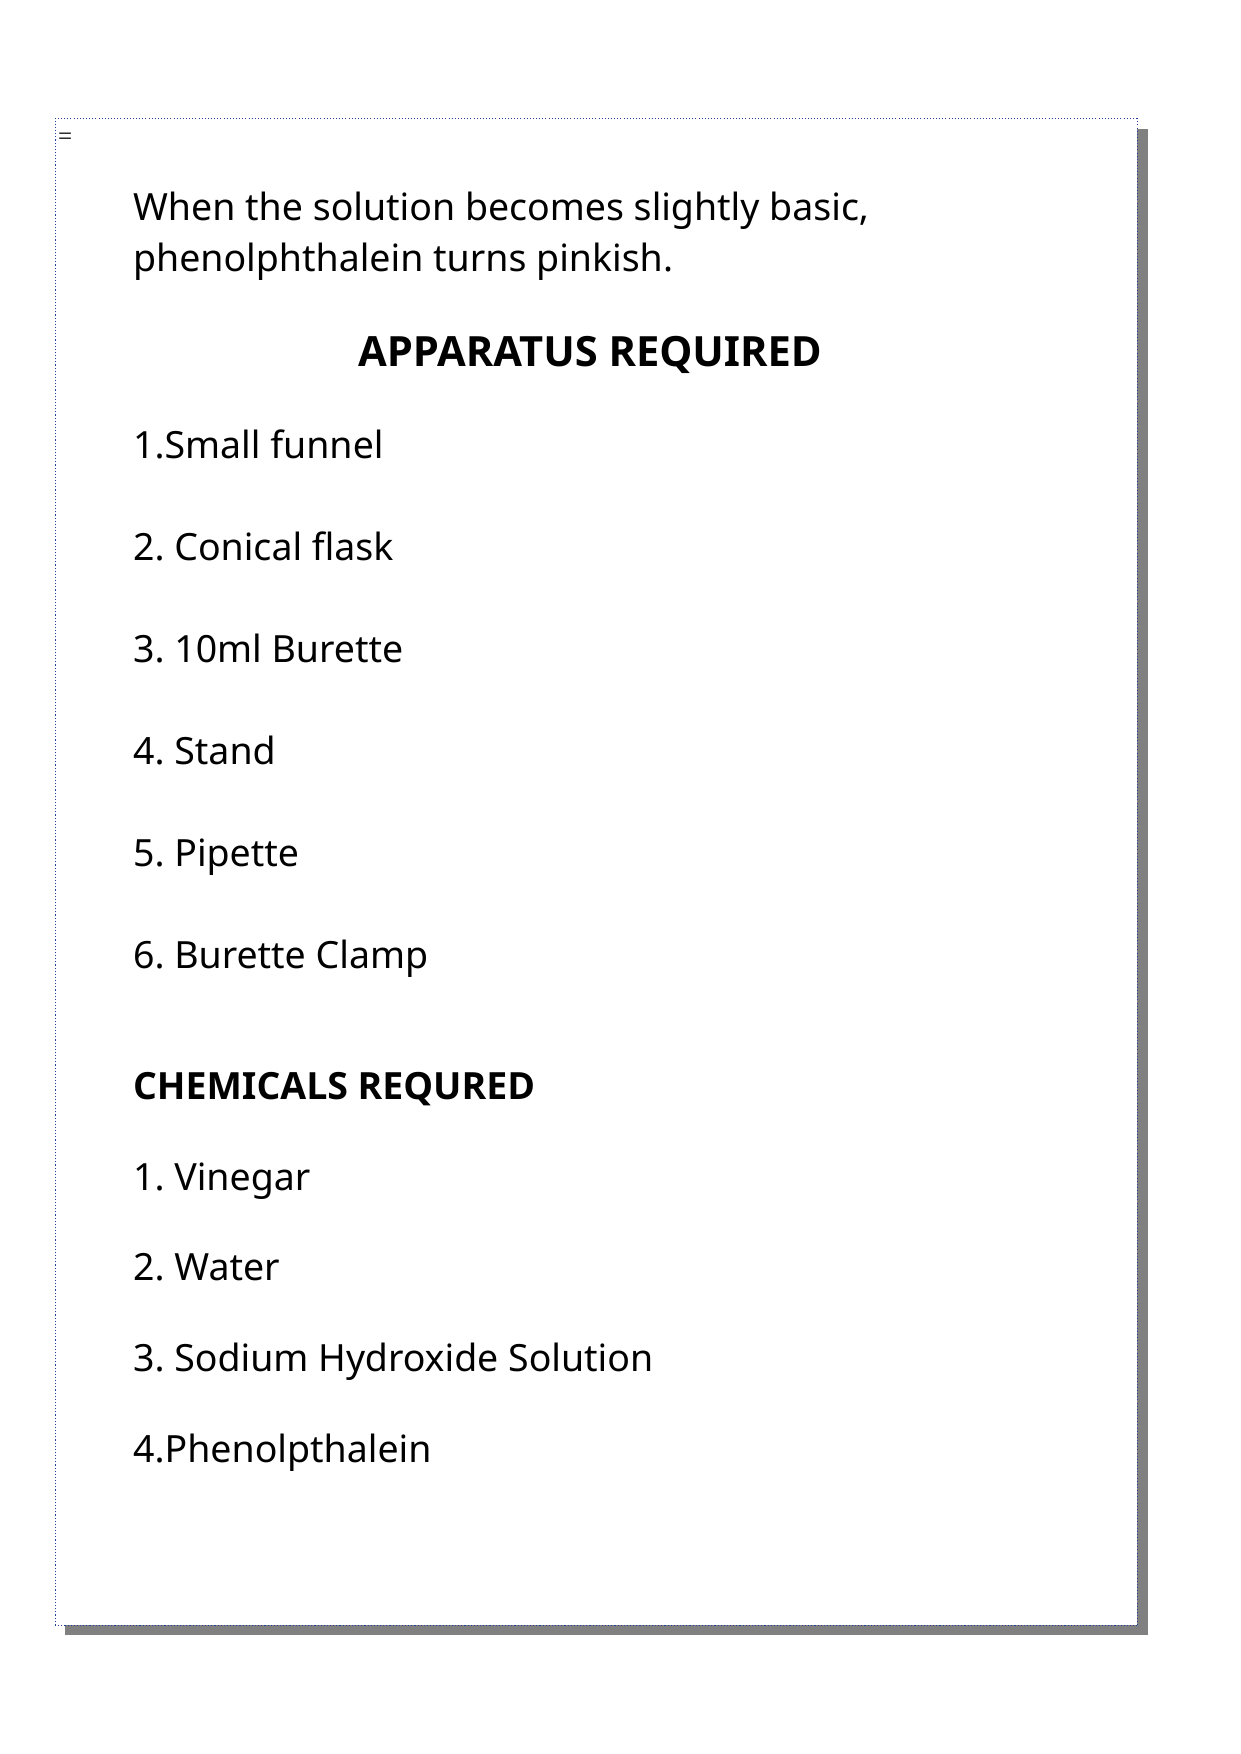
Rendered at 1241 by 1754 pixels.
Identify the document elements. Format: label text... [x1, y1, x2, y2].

text 1.Small funnel [133, 418, 1134, 469]
text When the solution becomes slightly basic, phenolphthalein turns pinkish. [133, 180, 1134, 282]
text 5. Pipette [133, 827, 1134, 878]
text CHEMICALS REQURED [133, 1059, 1134, 1110]
text 1. Vinegar [133, 1150, 1134, 1201]
text 3. 10ml Burette [133, 622, 1134, 673]
text 6. Burette Clamp [133, 929, 1134, 980]
text 4. Stand [133, 724, 1134, 776]
text 4.Phenolpthalein [133, 1422, 1134, 1473]
text 2. Conical flask [133, 520, 1134, 571]
text APPARATUS REQUIRED [133, 322, 1134, 378]
text 3. Sodium Hydroxide Solution [133, 1331, 1134, 1382]
text 2. Water [133, 1241, 1134, 1292]
